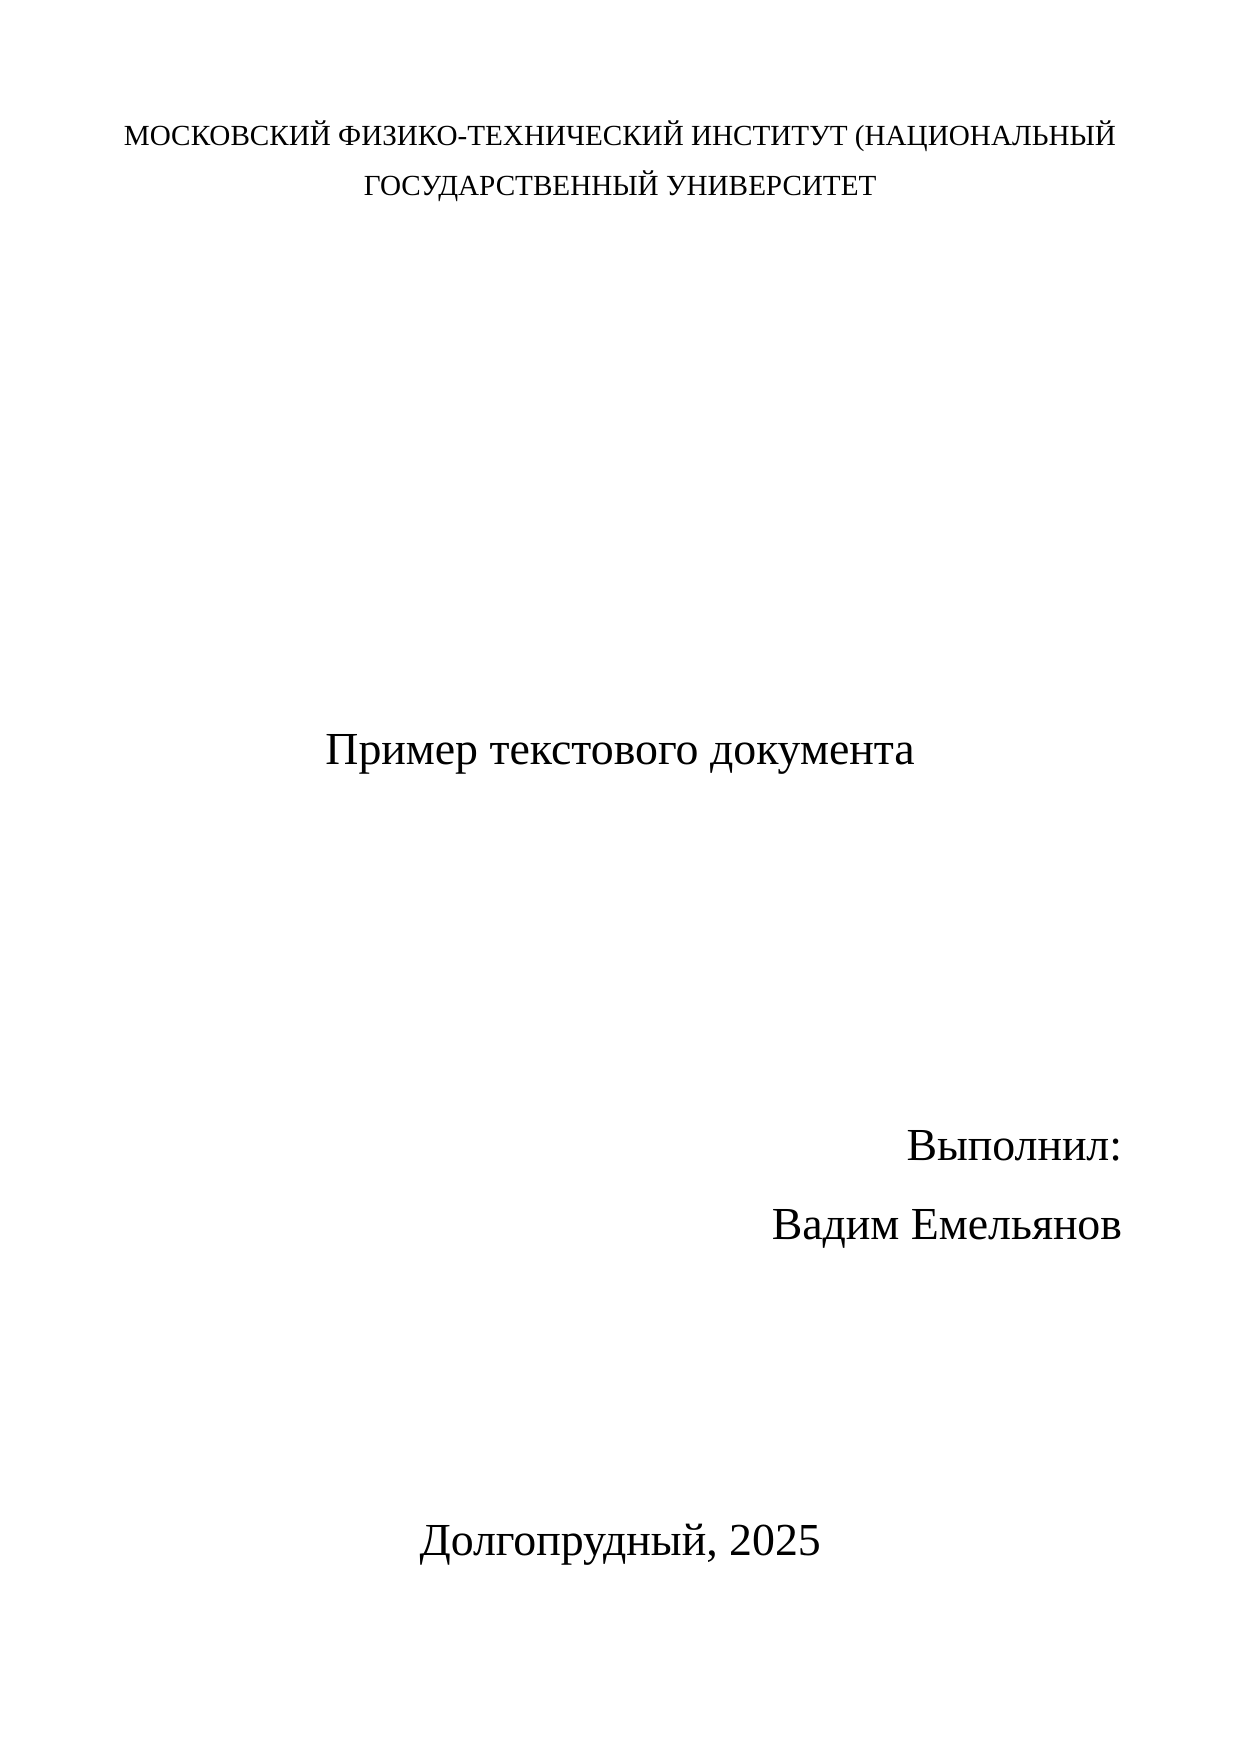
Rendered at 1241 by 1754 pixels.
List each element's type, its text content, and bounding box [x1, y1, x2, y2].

text Пример текстового документа [118, 722, 1122, 774]
text Выполнил: [118, 1117, 1122, 1170]
text Долгопрудный, 2025 [118, 1512, 1122, 1565]
text МОСКОВСКИЙ ФИЗИКО-ТЕХНИЧЕСКИЙ ИНСТИТУТ (НАЦИОНАЛЬНЫЙ ГОСУДАРСТВЕННЫЙ УНИВЕРСИТЕТ [118, 118, 1122, 202]
text Вадим Емельянов [118, 1196, 1122, 1249]
